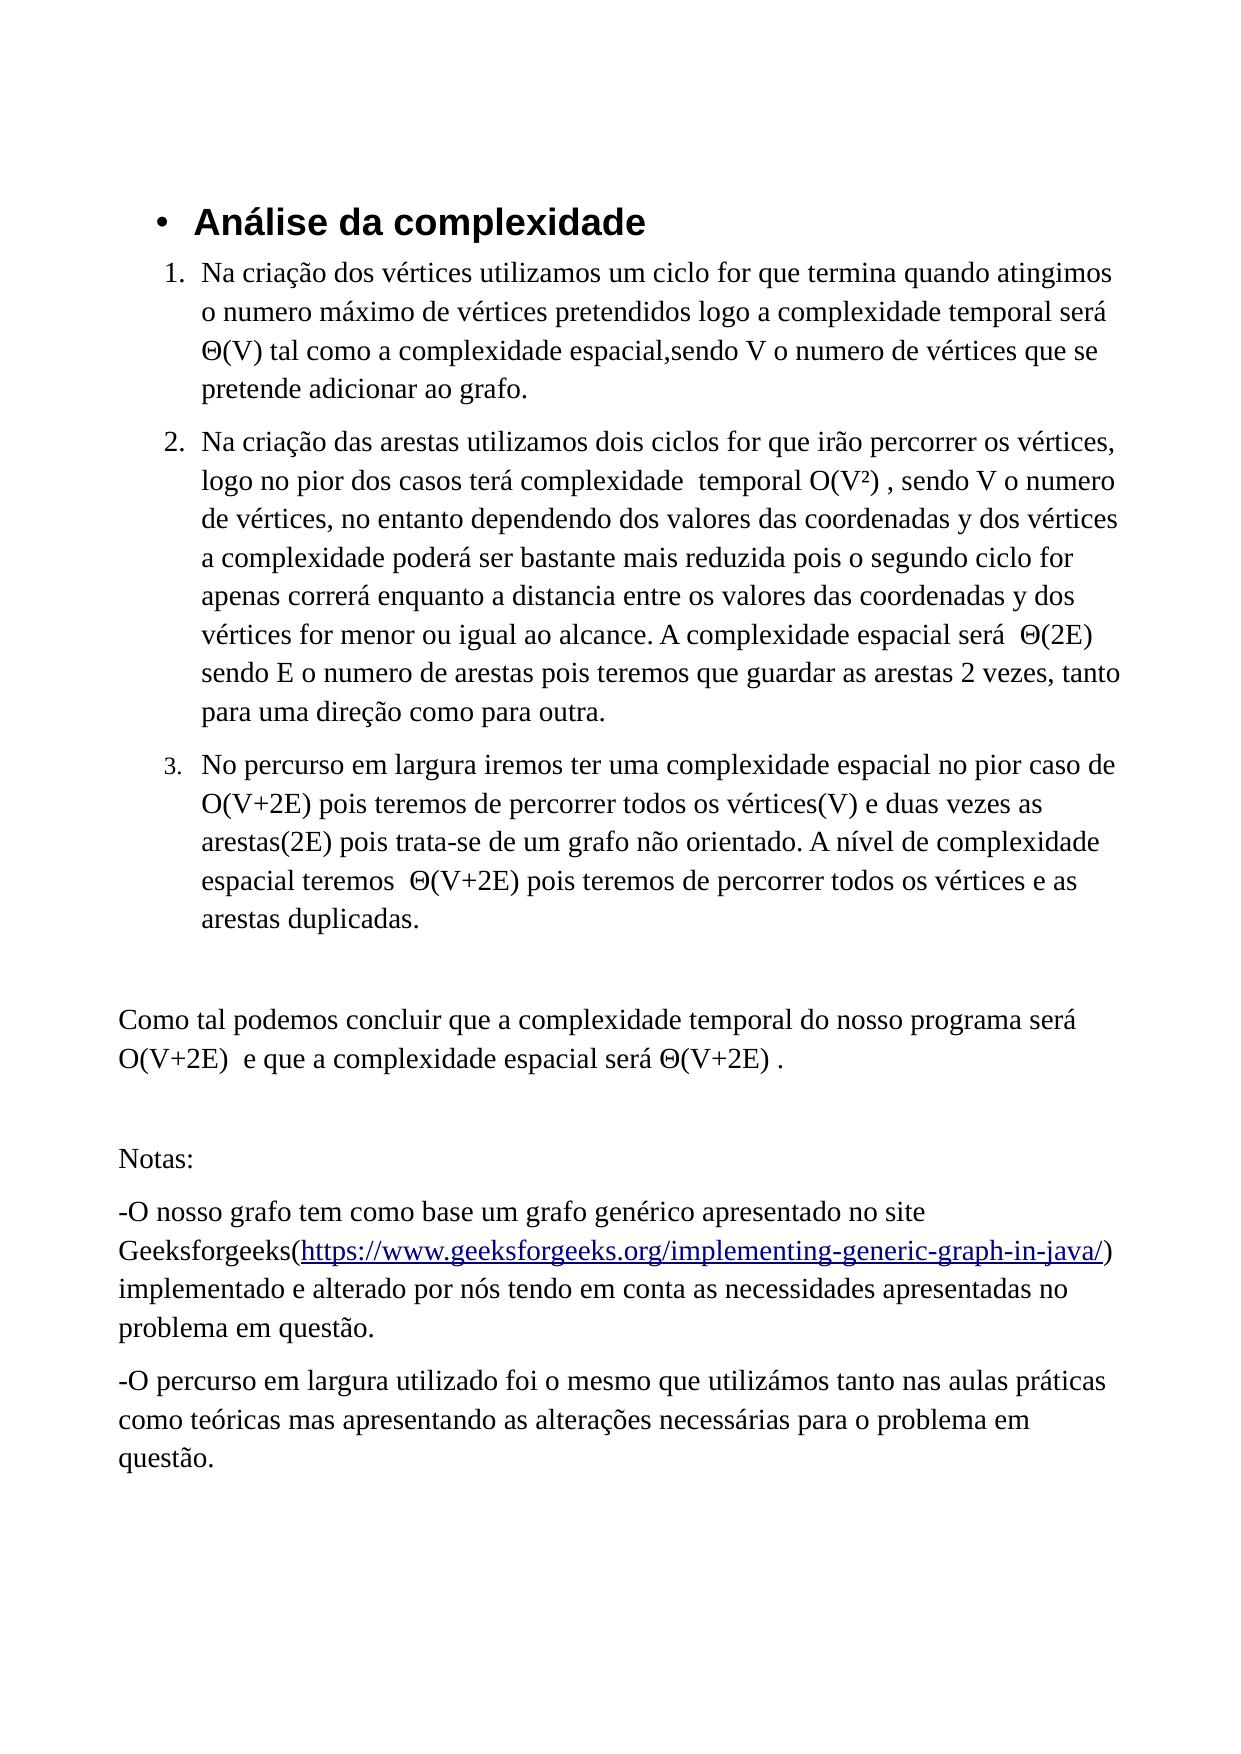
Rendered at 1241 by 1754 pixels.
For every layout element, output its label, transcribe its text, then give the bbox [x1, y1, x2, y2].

text -O percurso em largura utilizado foi o mesmo que utilizámos tanto nas aulas práticas como teóricas mas apresentando as alterações necessárias para o problema em questão. [118, 1363, 1122, 1474]
list Na criação das arestas utilizamos dois ciclos for que irão percorrer os vértices, logo no pior dos casos terá complexidade temporal O(V²) , sendo V o numero de vértices, no entanto dependendo dos valores das coordenadas y dos vértices a complexidade poderá ser bastante mais reduzida pois o segundo ciclo for apenas correrá enquanto a distancia entre os valores das coordenadas y dos vértices for menor ou igual ao alcance. A complexidade espacial será Θ(2E) sendo E o numero de arestas pois teremos que guardar as arestas 2 vezes, tanto para uma direção como para outra. [163, 424, 1122, 728]
list Na criação dos vértices utilizamos um ciclo for que termina quando atingimos o numero máximo de vértices pretendidos logo a complexidade temporal será Θ(V) tal como a complexidade espacial,sendo V o numero de vértices que se pretende adicionar ao grafo. [163, 256, 1122, 405]
text Como tal podemos concluir que a complexidade temporal do nosso programa será O(V+2E) e que a complexidade espacial será Θ(V+2E) . [118, 1002, 1122, 1074]
subtitle Análise da complexidade [156, 199, 1122, 243]
text Notas: [118, 1141, 1122, 1175]
list No percurso em largura iremos ter uma complexidade espacial no pior caso de O(V+2E) pois teremos de percorrer todos os vértices(V) e duas vezes as arestas(2E) pois trata-se de um grafo não orientado. A nível de complexidade espacial teremos Θ(V+2E) pois teremos de percorrer todos os vértices e as arestas duplicadas. [163, 747, 1122, 935]
text -O nosso grafo tem como base um grafo genérico apresentado no site Geeksforgeeks(https://www.geeksforgeeks.org/implementing-generic-graph-in-java/) implementado e alterado por nós tendo em conta as necessidades apresentadas no problema em questão. [118, 1194, 1122, 1344]
